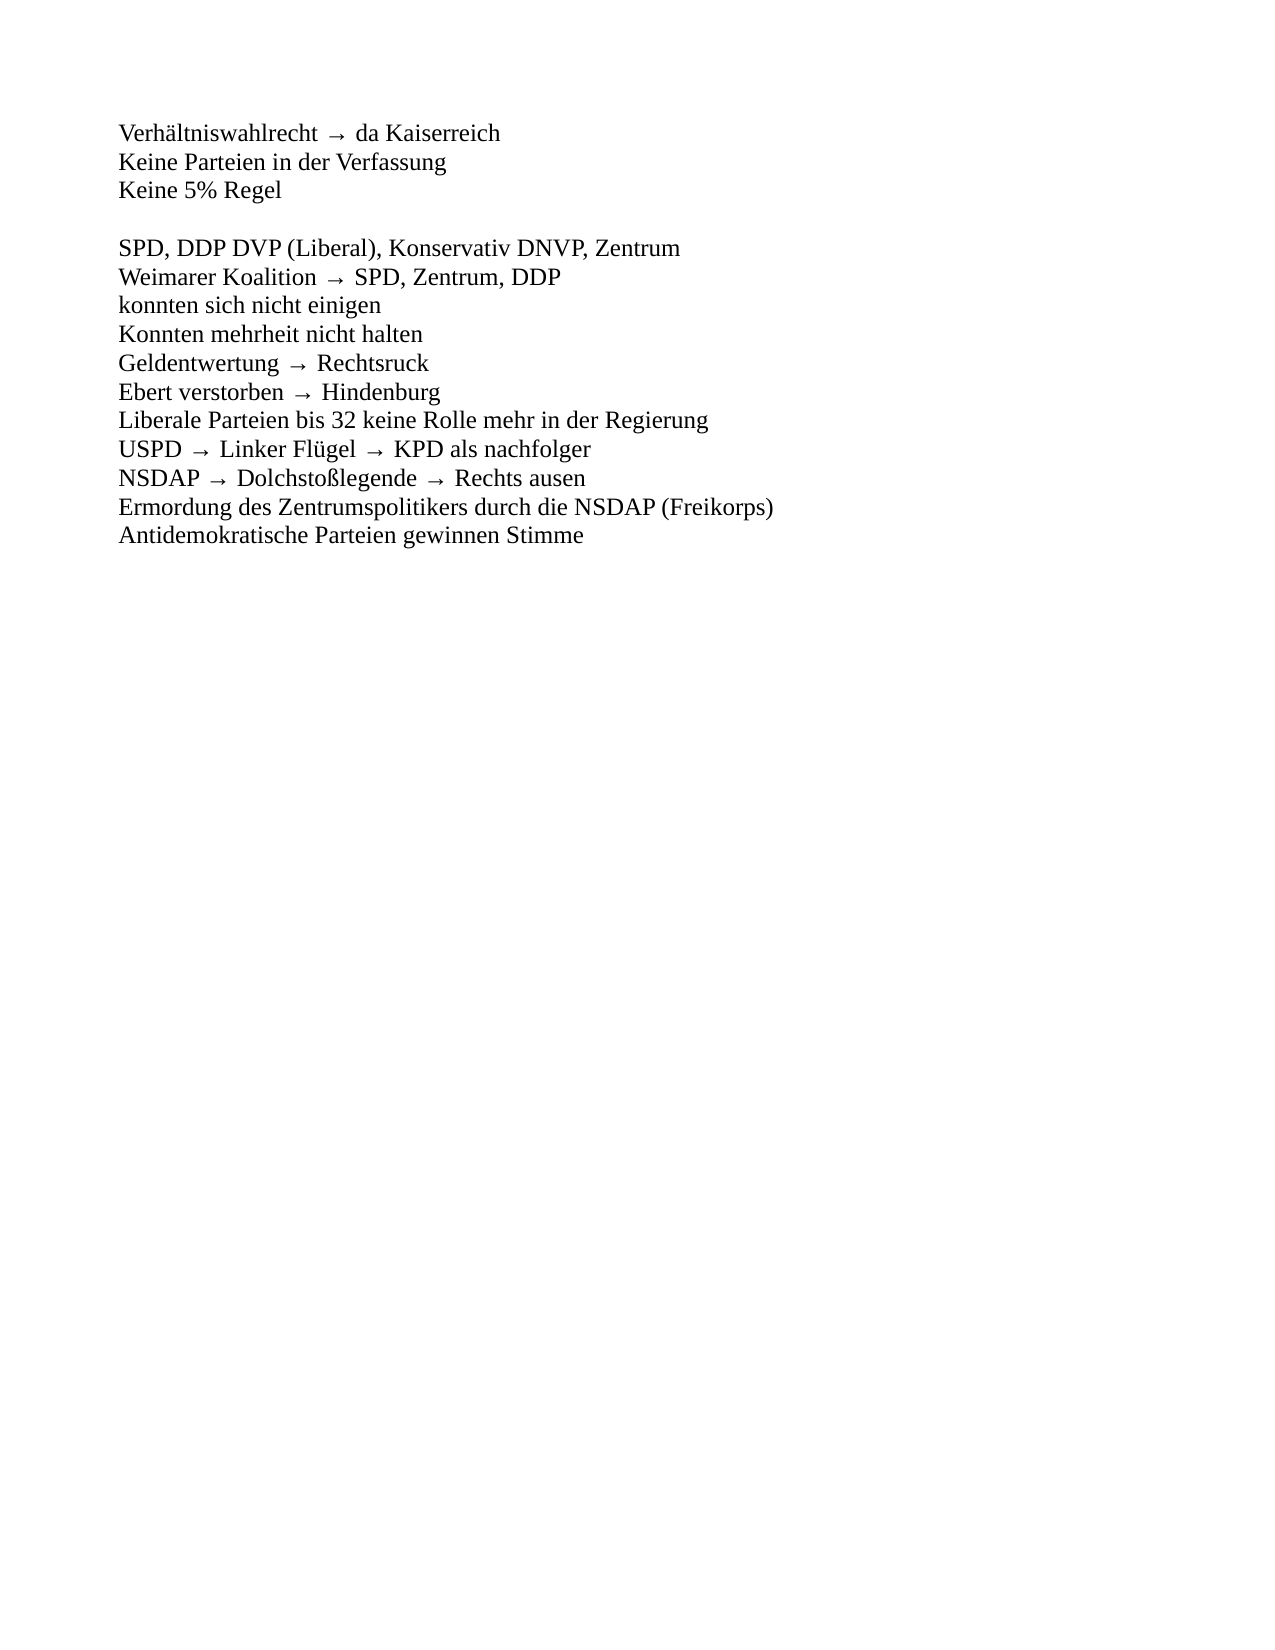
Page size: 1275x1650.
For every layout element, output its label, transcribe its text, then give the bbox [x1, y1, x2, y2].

text Weimarer Koalition → SPD, Zentrum, DDP [118, 262, 1157, 291]
text Keine 5% Regel [118, 176, 1157, 204]
text Keine Parteien in der Verfassung [118, 147, 1157, 176]
text Liberale Parteien bis 32 keine Rolle mehr in der Regierung [118, 406, 1157, 434]
text Ebert verstorben → Hindenburg [118, 377, 1157, 406]
text USPD → Linker Flügel → KPD als nachfolger [118, 434, 1157, 463]
text NSDAP → Dolchstoßlegende → Rechts ausen [118, 463, 1157, 492]
text SPD, DDP DVP (Liberal), Konservativ DNVP, Zentrum [118, 233, 1157, 262]
text Verhältniswahlrecht → da Kaiserreich [118, 118, 1157, 147]
text Ermordung des Zentrumspolitikers durch die NSDAP (Freikorps) [118, 492, 1157, 521]
text Geldentwertung → Rechtsruck [118, 348, 1157, 377]
text Antidemokratische Parteien gewinnen Stimme [118, 521, 1157, 549]
text konnten sich nicht einigen [118, 291, 1157, 319]
text Konnten mehrheit nicht halten [118, 319, 1157, 348]
